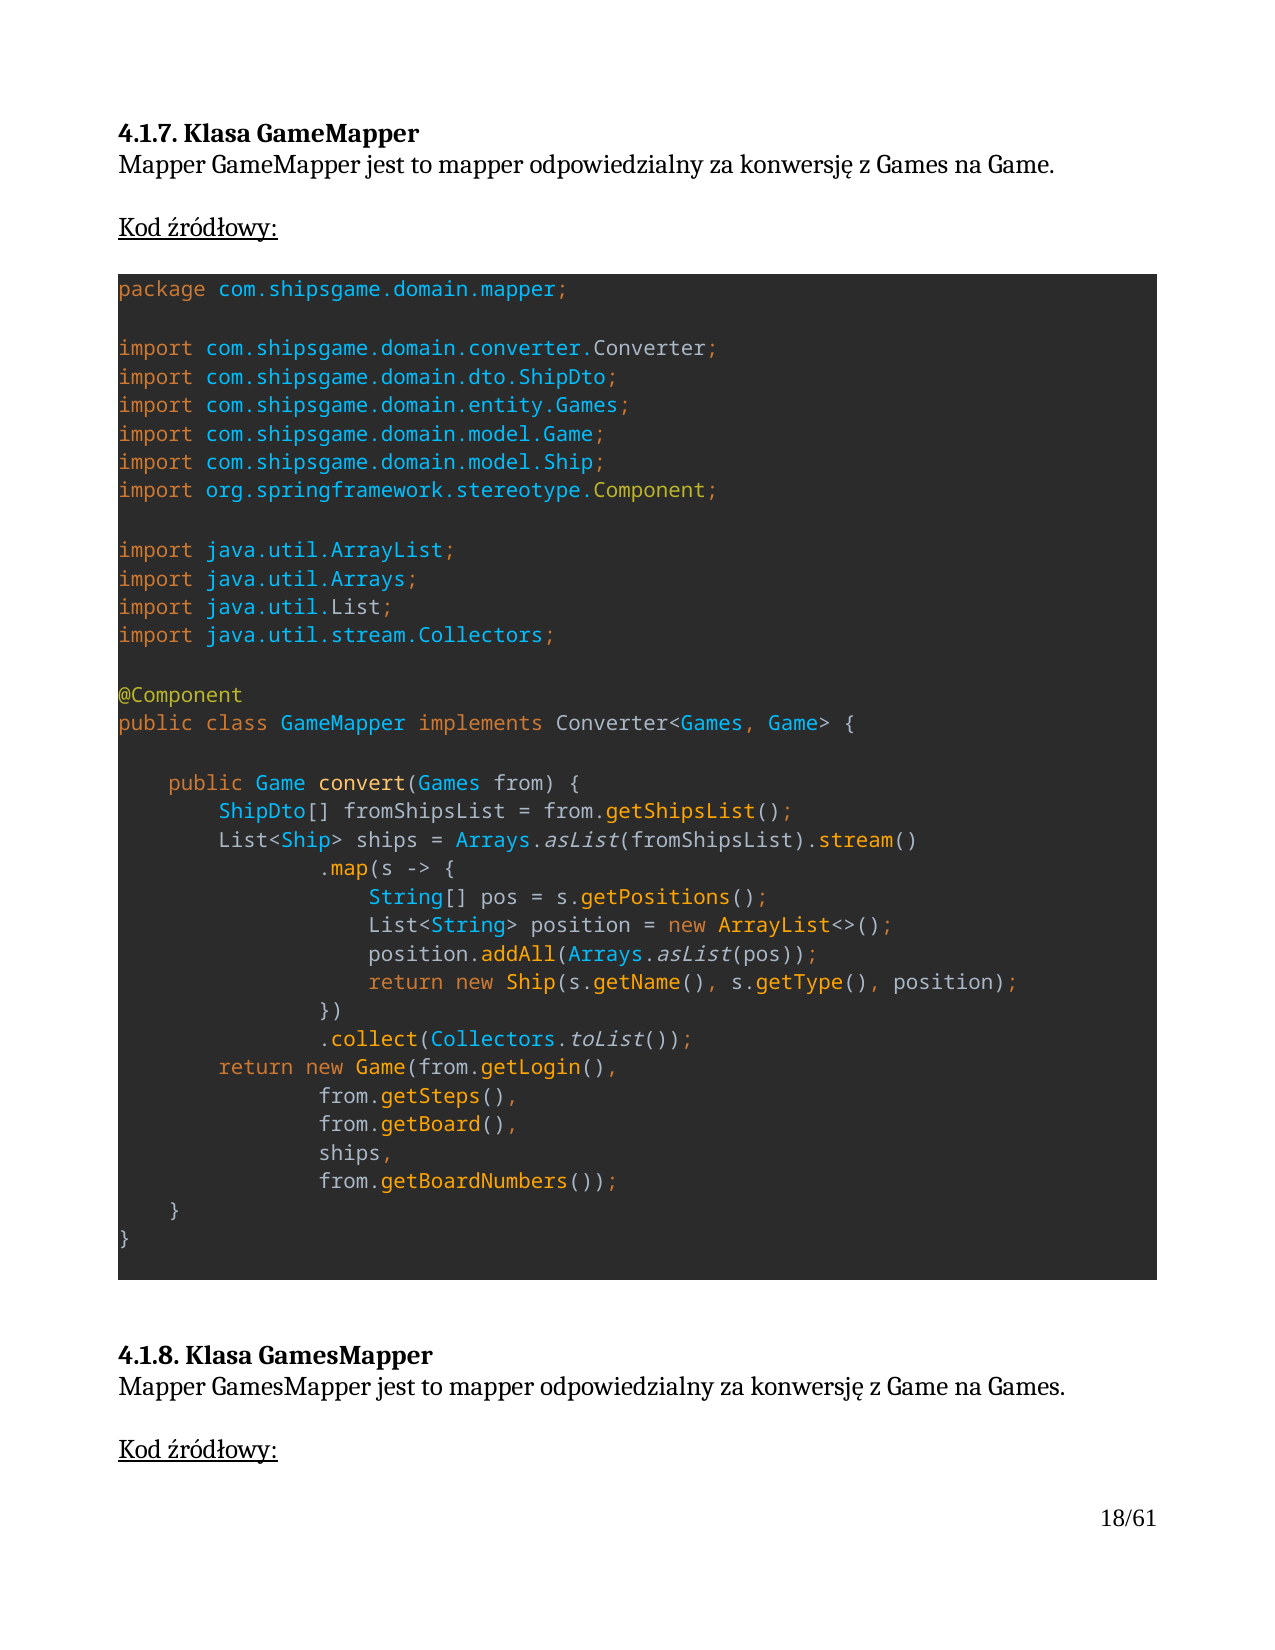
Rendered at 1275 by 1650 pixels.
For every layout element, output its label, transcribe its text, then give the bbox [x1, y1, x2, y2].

text Kod źródłowy: [118, 1434, 1157, 1465]
text package com.shipsgame.domain.mapper; import com.shipsgame.domain.converter.Converter; import com.shipsgame.domain.dto.ShipDto; import com.shipsgame.domain.entity.Games; import com.shipsgame.domain.model.Game; import com.shipsgame.domain.model.Ship; import org.springframework.stereotype.Component; import java.util.ArrayList; import java.util.Arrays; import java.util.List; import java.util.stream.Collectors; @Component public class GameMapper implements Converter<Games, Game> { public Game convert(Games from) { ShipDto[] fromShipsList = from.getShipsList(); List<Ship> ships = Arrays.asList(fromShipsList).stream() .map(s -> { String[] pos = s.getPositions(); List<String> position = new ArrayList<>(); position.addAll(Arrays.asList(pos)); return new Ship(s.getName(), s.getType(), position); }) .collect(Collectors.toList()); return new Game(from.getLogin(), from.getSteps(), from.getBoard(), ships, from.getBoardNumbers()); } } [118, 274, 1157, 1280]
text 4.1.7. Klasa GameMapper [118, 118, 1157, 149]
text Mapper GameMapper jest to mapper odpowiedzialny za konwersję z Games na Game. [118, 149, 1157, 180]
text Kod źródłowy: [118, 212, 1157, 243]
text 4.1.8. Klasa GamesMapper [118, 1340, 1157, 1371]
text Mapper GamesMapper jest to mapper odpowiedzialny za konwersję z Game na Games. [118, 1371, 1157, 1402]
